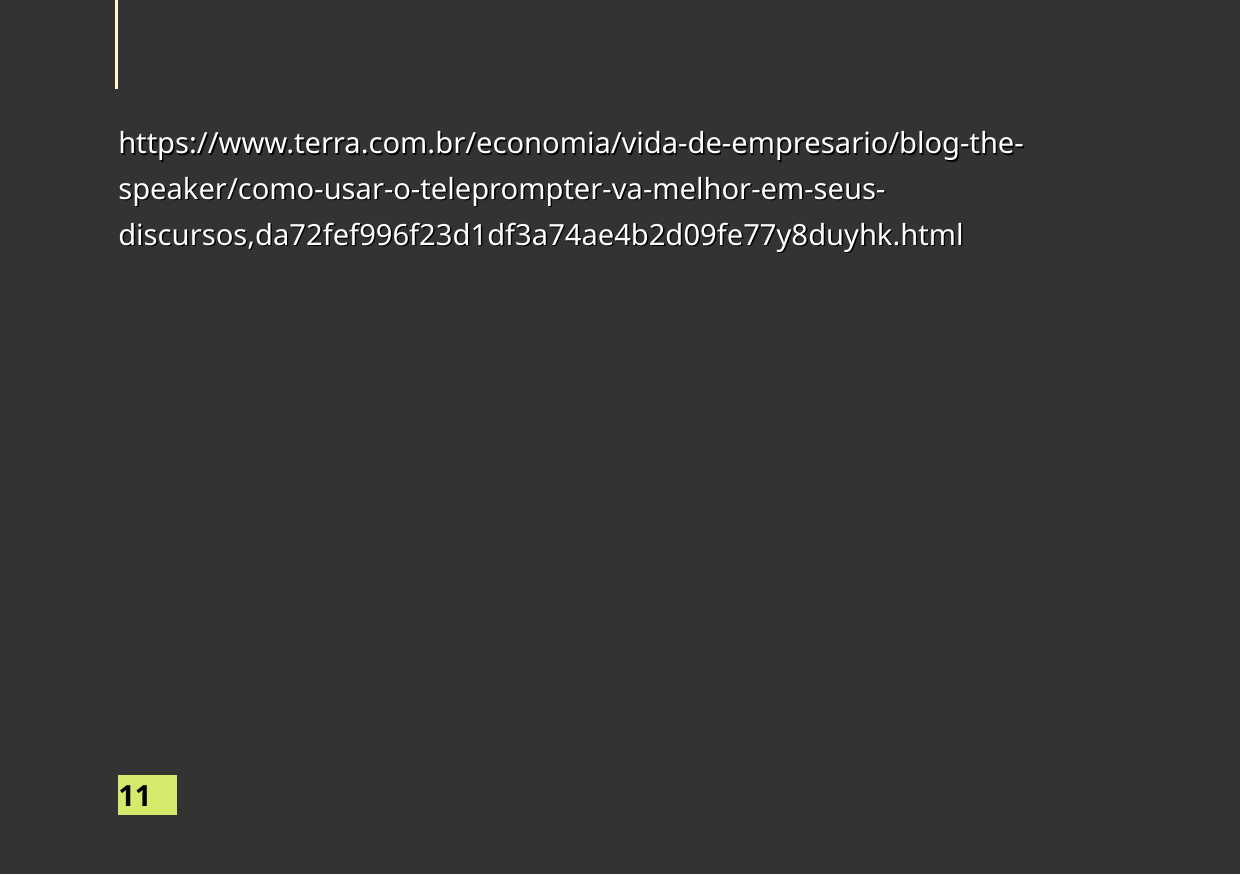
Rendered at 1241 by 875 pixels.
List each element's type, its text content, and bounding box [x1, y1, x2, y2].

text https://www.terra.com.br/economia/vida-de-empresario/blog-the-speaker/como-usar-o-teleprompter-va-melhor-em-seus-discursos,da72fef996f23d1df3a74ae4b2d09fe77y8duyhk.html [118, 123, 1122, 253]
